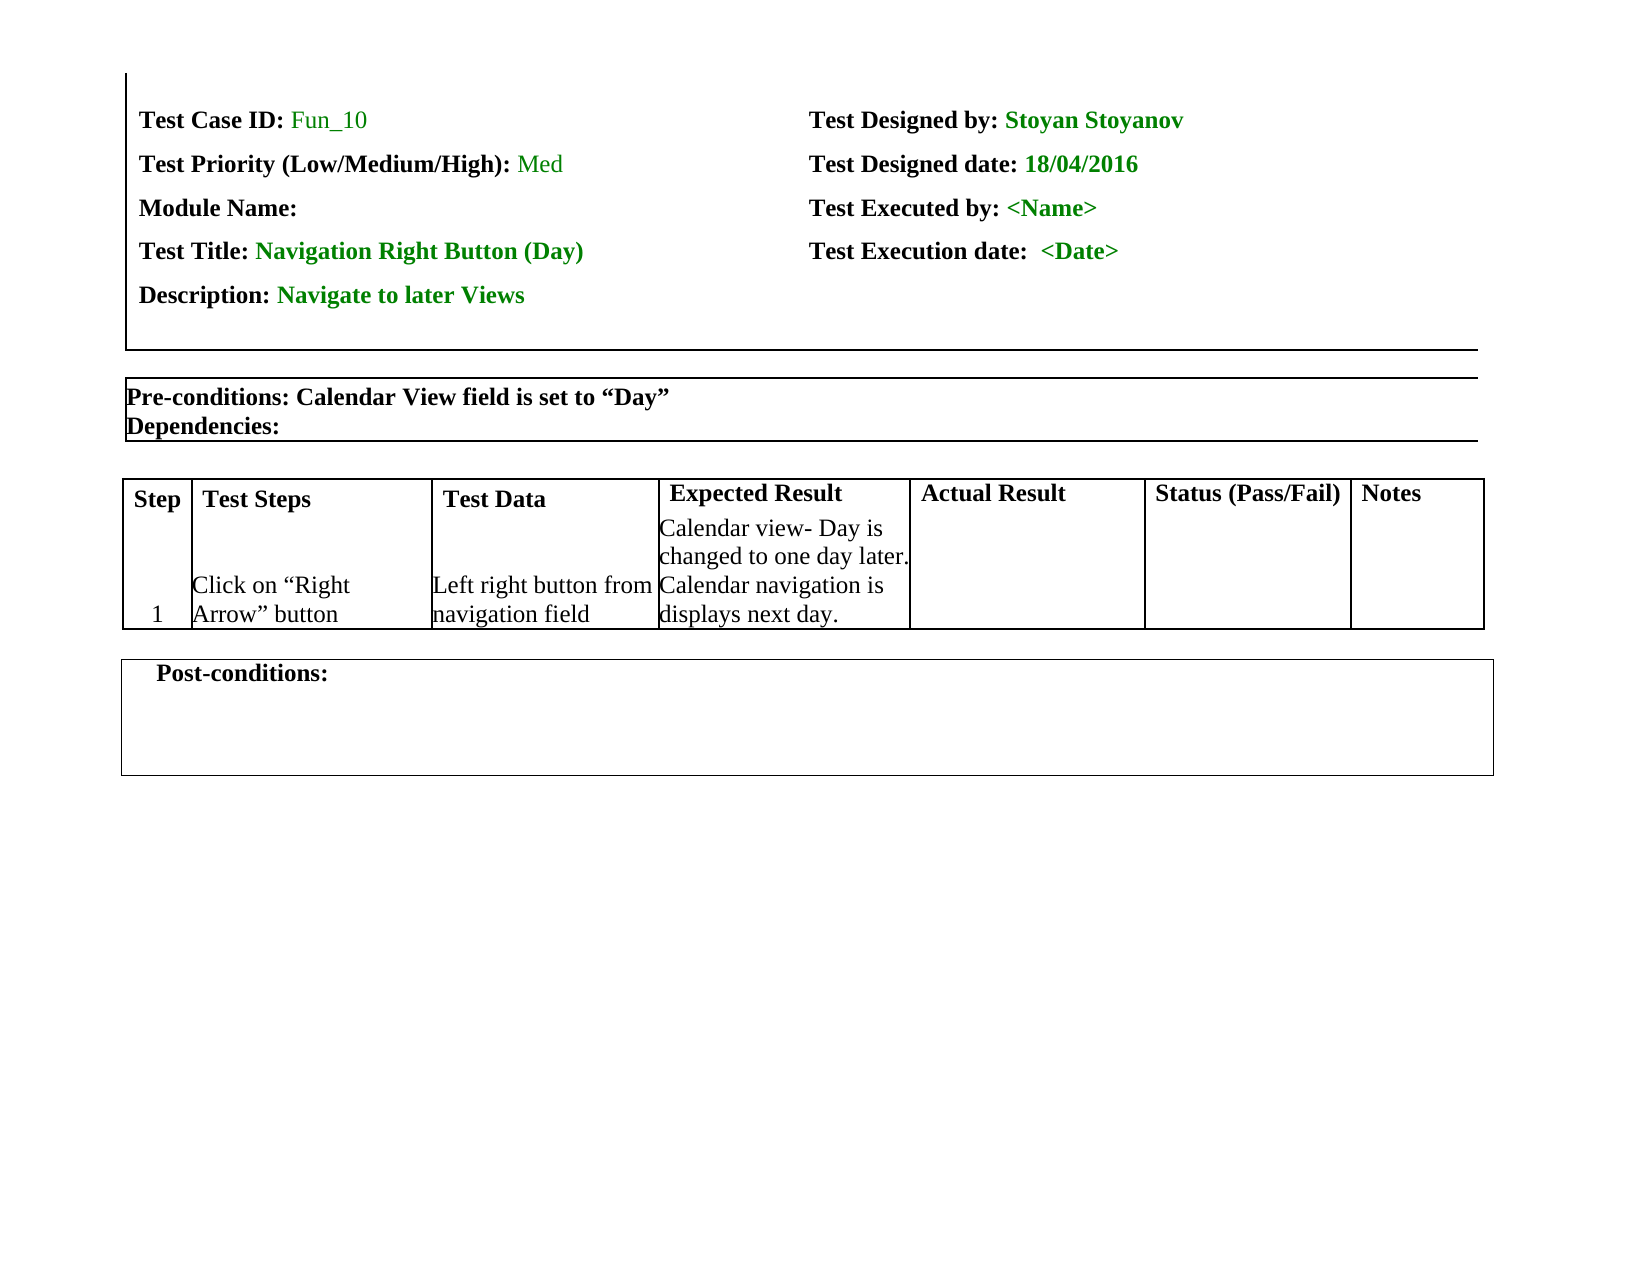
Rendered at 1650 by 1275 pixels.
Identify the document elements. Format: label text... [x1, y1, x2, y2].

table_cell [911, 513, 1144, 628]
table_cell Calendar view- Day is changed to one day later. Calendar navigation is displays next day. [660, 513, 909, 628]
table_cell [809, 309, 1478, 349]
table_cell [126, 351, 808, 377]
text Post-conditions: [156, 660, 1493, 686]
table_cell Test Executed by: <Name> [809, 178, 1478, 221]
table_cell [809, 351, 1478, 377]
table_header Expected Result [660, 480, 909, 513]
table_header Test Case ID: Fun_10 [127, 73, 808, 134]
table_cell Test Execution date: <Date> [809, 221, 1478, 265]
table_cell [1146, 513, 1350, 628]
table_cell Test Designed date: 18/04/2016 [809, 134, 1478, 178]
table_header Test Data [433, 480, 658, 513]
table_cell Test Priority (Low/Medium/High): Med [127, 134, 808, 178]
table_cell Pre-conditions: Calendar View field is set to “Day” [127, 379, 1478, 411]
table_header Step [124, 480, 191, 513]
table_header Actual Result [911, 480, 1144, 513]
table_cell [1352, 513, 1483, 628]
table_cell 1 [124, 513, 191, 628]
table_header Test Steps [193, 480, 431, 513]
table_cell Description: Navigate to later Views [127, 265, 808, 309]
table_cell Click on “Right Arrow” button [193, 513, 431, 628]
table_cell Test Title: Navigation Right Button (Day) [127, 221, 808, 265]
table_cell Dependencies: [127, 411, 1478, 440]
table_header Notes [1352, 480, 1483, 513]
table_cell Module Name: [127, 178, 808, 221]
table_cell Left right button from navigation field [433, 513, 658, 628]
table_header Status (Pass/Fail) [1146, 480, 1350, 513]
table_cell [127, 309, 808, 349]
table_header Test Designed by: Stoyan Stoyanov [809, 73, 1478, 134]
table_cell [809, 265, 1478, 309]
